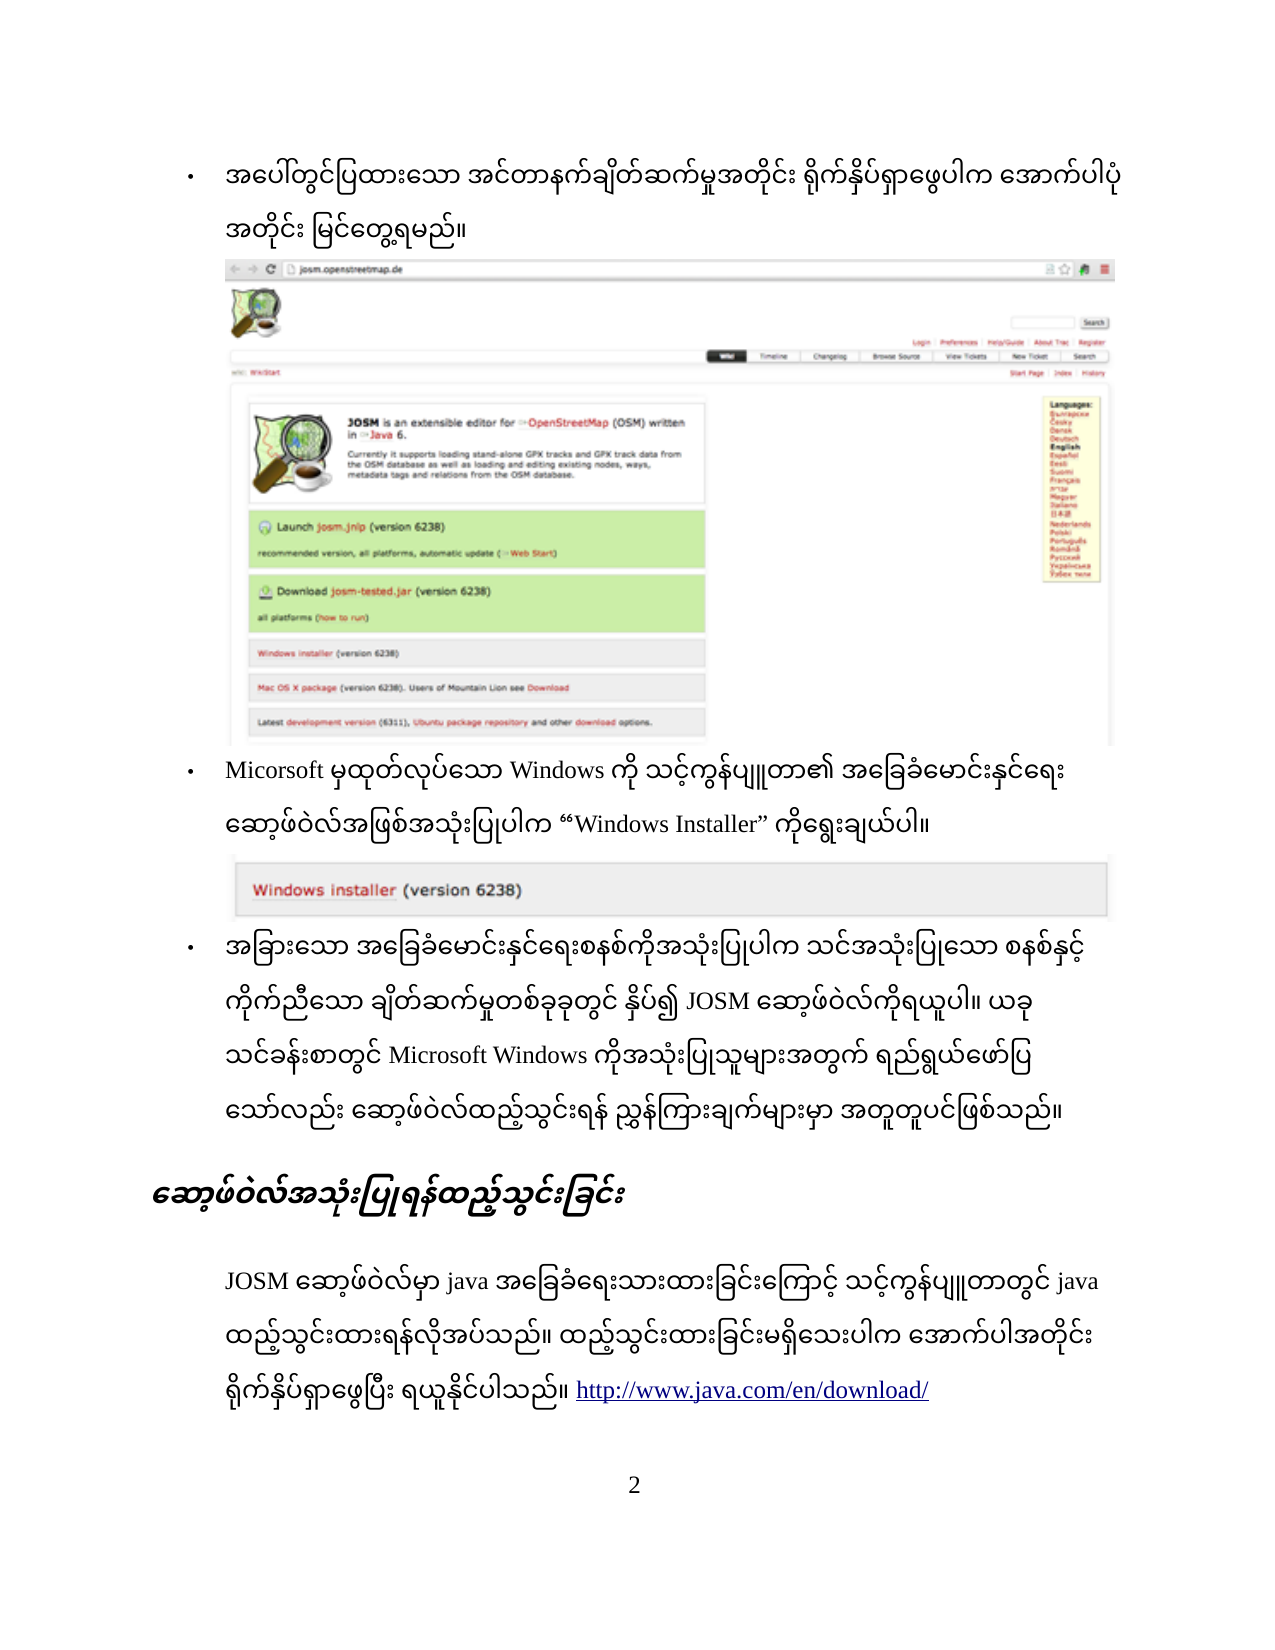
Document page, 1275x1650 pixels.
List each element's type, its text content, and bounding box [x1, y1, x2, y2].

picture [225, 259, 1115, 746]
picture [225, 854, 1120, 922]
list Micorsoft မှထုတ်လုပ်သော Windows ကို သင့်ကွန်ပျူတာ၏ အခြေခံမောင်းနှင်ရေး ဆော့ဖ်ဝဲလ်အဖြစ်အသုံးပြုပါက “Windows Installer” ကိုရွေးချယ်ပါ။ [187, 745, 1125, 854]
text JOSM ဆော့ဖ်ဝဲလ်မှာ java အခြေခံရေးသားထားခြင်းကြောင့် သင့်ကွန်ပျူတာတွင် java ထည့်သွင်းထားရန်လိုအပ်သည်။ ထည့်သွင်းထားခြင်းမရှိသေးပါက အောက်ပါအတိုင်းရိုက်နှိပ်ရှာဖွေပြီး ရယူနိုင်ပါသည်။ http://www.java.com/en/download/ [225, 1256, 1125, 1420]
list အပေါ်တွင်ပြထားသော အင်တာနက်ချိတ်ဆက်မှုအတိုင်း ရိုက်နှိပ်ရှာဖွေပါက အောက်ပါပုံအတိုင်း မြင်တွေ့ရမည်။ [187, 150, 1125, 259]
subtitle ဆော့ဖ်ဝဲလ်အသုံးပြုရန်ထည့်သွင်းခြင်း [150, 1165, 1125, 1228]
list အခြားသော အခြေခံမောင်းနှင်ရေးစနစ်ကိုအသုံးပြုပါက သင်အသုံးပြုသော စနစ်နှင့်ကိုက်ညီသော ချိတ်ဆက်မှုတစ်ခုခုတွင် နှိပ်၍ JOSM ဆော့ဖ်ဝဲလ်ကိုရယူပါ။ ယခုသင်ခန်းစာတွင် Microsoft Windows ကိုအသုံးပြုသူများအတွက် ရည်ရွယ်ဖော်ပြသော်လည်း ဆော့ဖ်ဝဲလ်ထည့်သွင်းရန် ညွှန်ကြားချက်များမှာ အတူတူပင်ဖြစ်သည်။ [187, 921, 1125, 1140]
